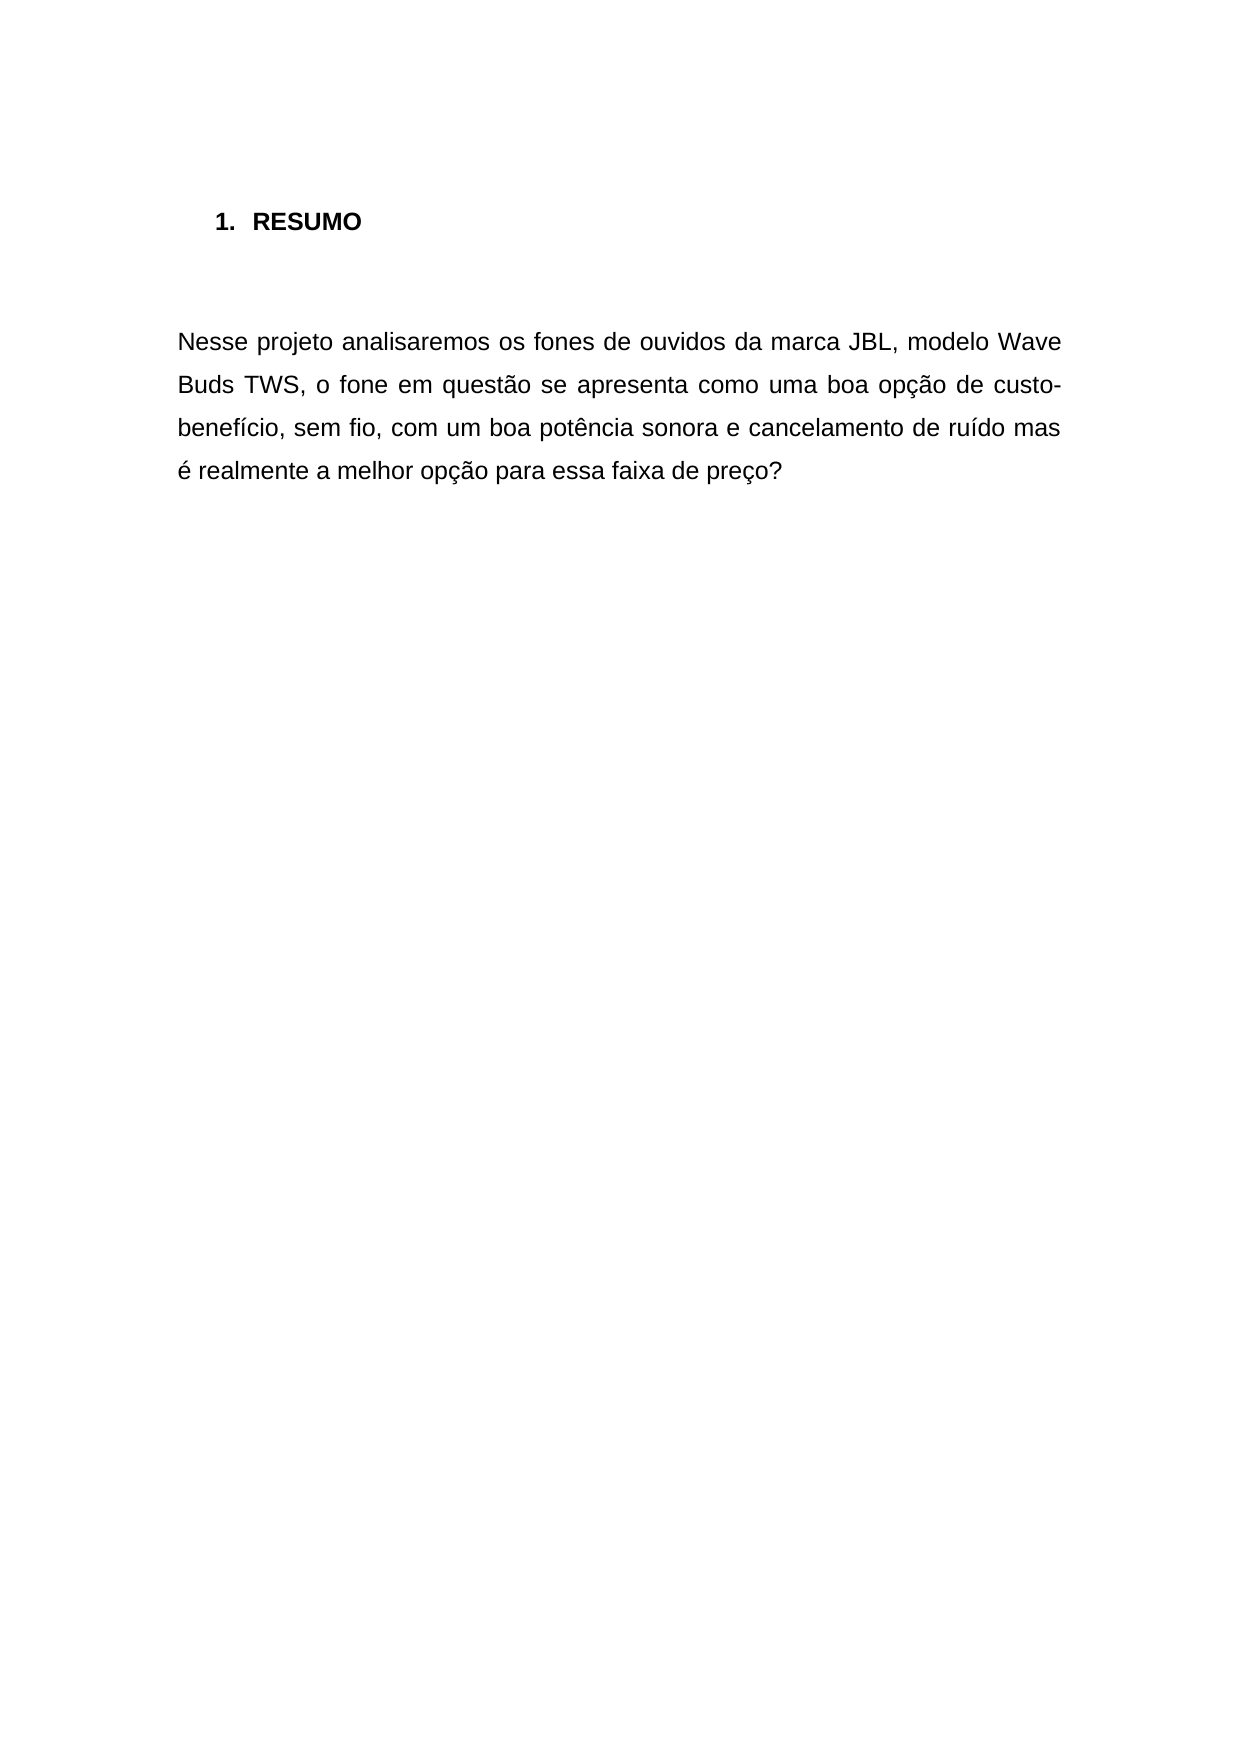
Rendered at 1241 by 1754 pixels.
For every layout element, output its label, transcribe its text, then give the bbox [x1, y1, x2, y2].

subtitle RESUMO [215, 207, 1063, 236]
text Nesse projeto analisaremos os fones de ouvidos da marca JBL, modelo Wave Buds TWS, o fone em questão se apresenta como uma boa opção de custo-benefício, sem fio, com um boa potência sonora e cancelamento de ruído mas é realmente a melhor opção para essa faixa de preço? [177, 327, 1063, 485]
